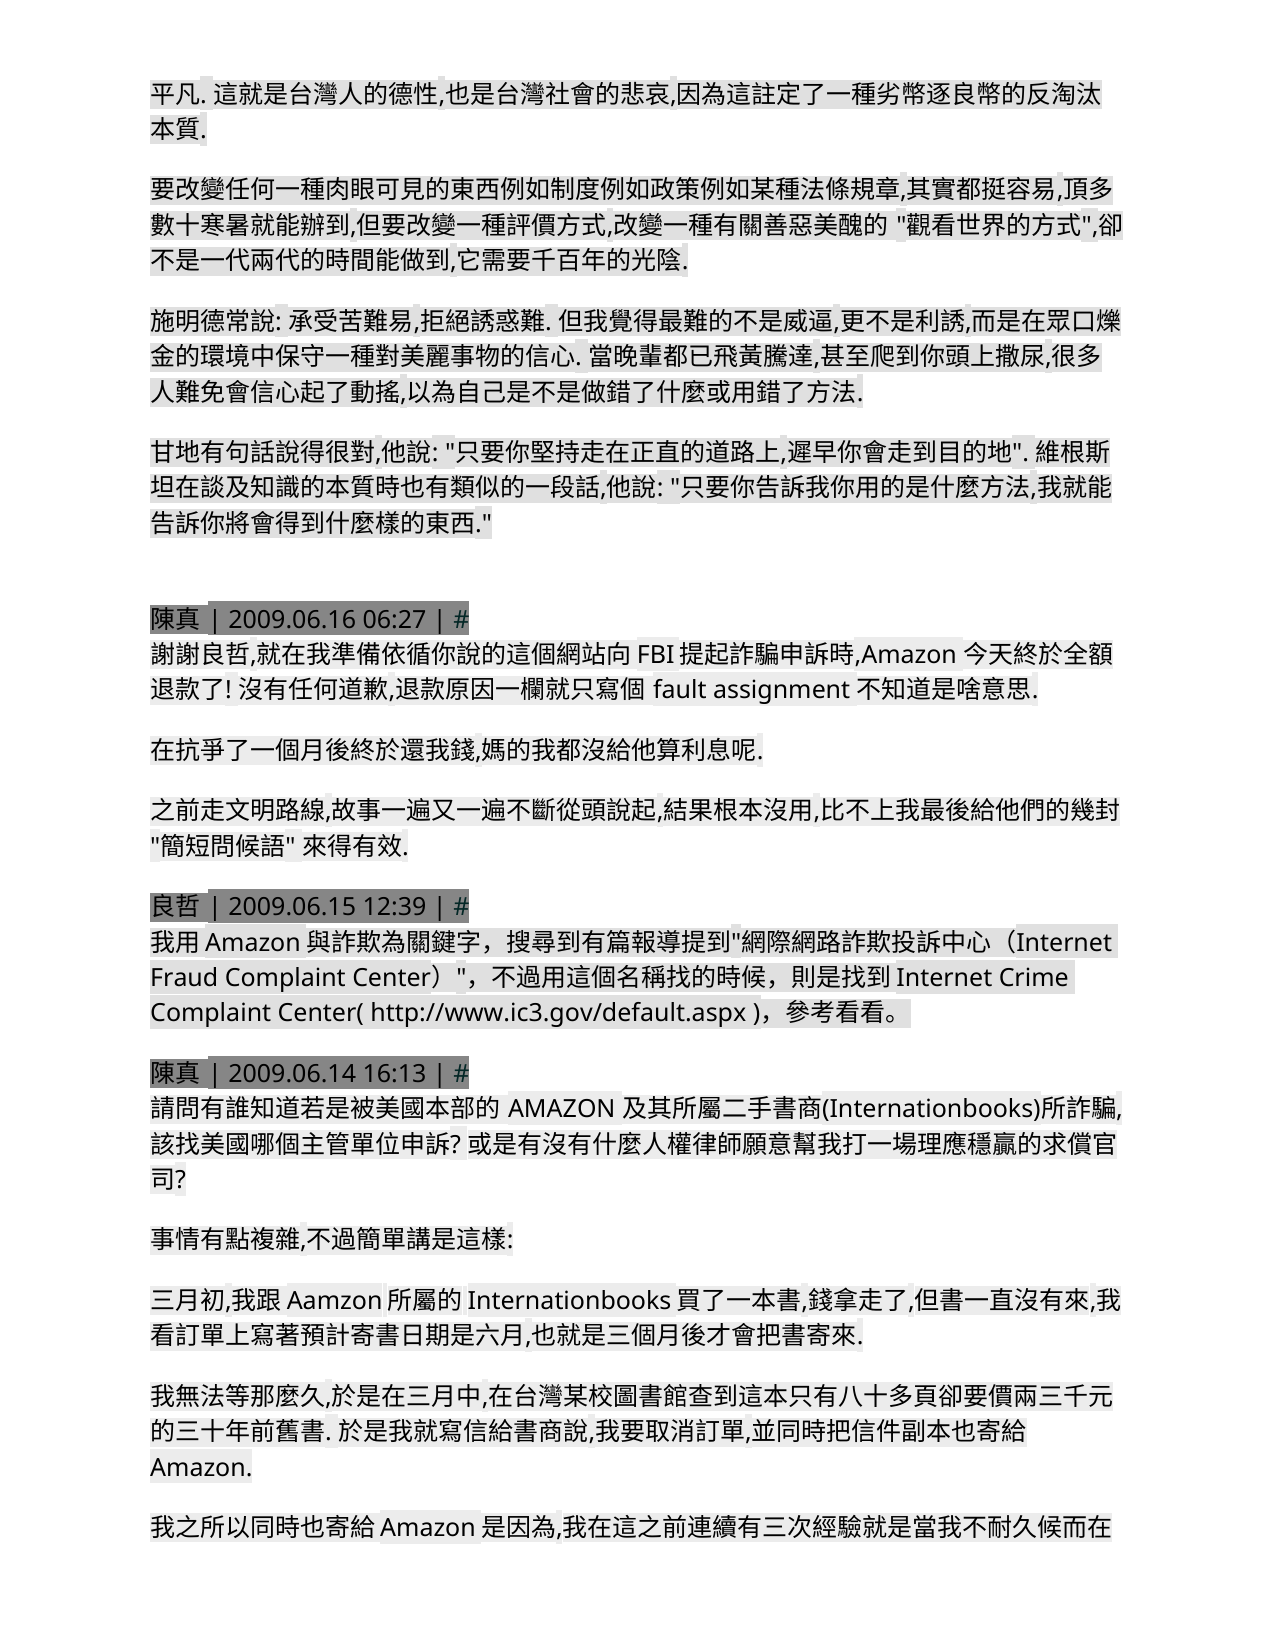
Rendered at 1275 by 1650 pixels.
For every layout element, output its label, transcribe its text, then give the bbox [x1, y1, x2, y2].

text 三月初,我跟Aamzon所屬的Internationbooks買了一本書,錢拿走了,但書一直沒有來,我看訂單上寫著預計寄書日期是六月,也就是三個月後才會把書寄來. [150, 1281, 1125, 1352]
text 謝謝良哲,就在我準備依循你說的這個網站向FBI提起詐騙申訴時,Amazon 今天終於全額退款了! 沒有任何道歉,退款原因一欄就只寫個 fault assignment 不知道是啥意思. [150, 635, 1125, 706]
text 之前走文明路線,故事一遍又一遍不斷從頭說起,結果根本沒用,比不上我最後給他們的幾封 "簡短問候語" 來得有效. [150, 792, 1125, 862]
text 陳真 | 2009.06.16 06:27 | # [150, 600, 1125, 635]
text 陳真 | 2009.06.14 16:13 | # [150, 1054, 1125, 1089]
text 請問有誰知道若是被美國本部的 AMAZON 及其所屬二手書商(Internationbooks)所詐騙,該找美國哪個主管單位申訴? 或是有沒有什麼人權律師願意幫我打一場理應穩贏的求償官司? [150, 1089, 1125, 1196]
text 事情有點複雜,不過簡單講是這樣: [150, 1221, 1125, 1256]
text 要改變任何一種肉眼可見的東西例如制度例如政策例如某種法條規章,其實都挺容易,頂多數十寒暑就能辦到,但要改變一種評價方式,改變一種有關善惡美醜的 "觀看世界的方式",卻不是一代兩代的時間能做到,它需要千百年的光陰. [150, 171, 1125, 277]
text 良哲 | 2009.06.15 12:39 | # [150, 887, 1125, 923]
text 甘地有句話說得很對,他說: "只要你堅持走在正直的道路上,遲早你會走到目的地". 維根斯坦在談及知識的本質時也有類似的一段話,他說: "只要你告訴我你用的是什麼方法,我就能告訴你將會得到什麼樣的東西." [150, 433, 1125, 575]
text 平凡. 這就是台灣人的德性,也是台灣社會的悲哀,因為這註定了一種劣幣逐良幣的反淘汰本質. [150, 75, 1125, 146]
text 我之所以同時也寄給Amazon是因為,我在這之前連續有三次經驗就是當我不耐久候而在 [150, 1508, 1125, 1544]
text 我無法等那麼久,於是在三月中,在台灣某校圖書館查到這本只有八十多頁卻要價兩三千元的三十年前舊書. 於是我就寫信給書商說,我要取消訂單,並同時把信件副本也寄給Amazon. [150, 1377, 1125, 1483]
text 施明德常說: 承受苦難易,拒絕誘惑難. 但我覺得最難的不是威逼,更不是利誘,而是在眾口爍金的環境中保守一種對美麗事物的信心. 當晚輩都已飛黃騰達,甚至爬到你頭上撒尿,很多人難免會信心起了動搖,以為自己是不是做錯了什麼或用錯了方法. [150, 302, 1125, 408]
text 在抗爭了一個月後終於還我錢,媽的我都沒給他算利息呢. [150, 731, 1125, 767]
text 我用Amazon與詐欺為關鍵字，搜尋到有篇報導提到"網際網路詐欺投訴中心（Internet Fraud Complaint Center）"，不過用這個名稱找的時候，則是找到Internet Crime Complaint Center( http://www.ic3.gov/default.aspx )，參考看看。 [150, 923, 1125, 1029]
